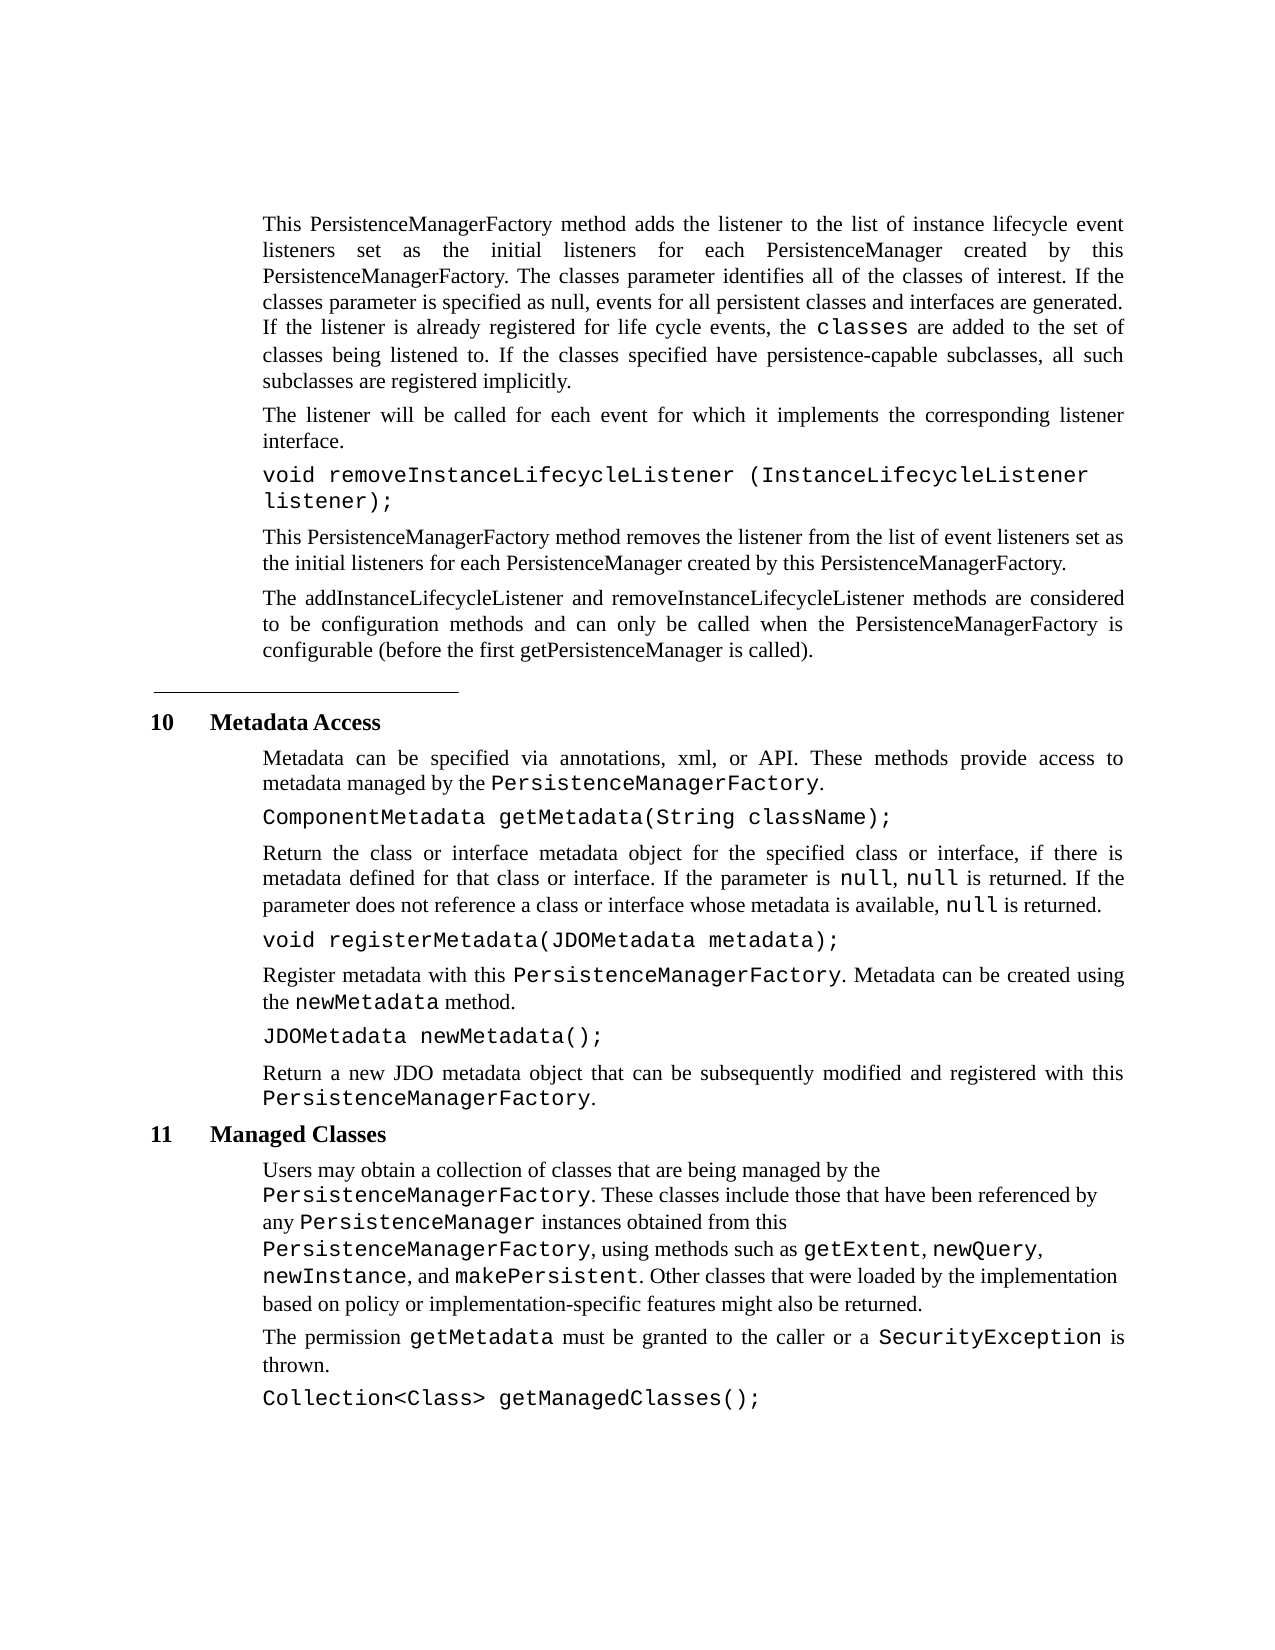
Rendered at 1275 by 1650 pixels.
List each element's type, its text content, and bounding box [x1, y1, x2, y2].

text The addInstanceLifecycleListener and removeInstanceLifecycleListener methods are considered to be configuration methods and can only be called when the PersistenceManagerFactory is configurable (before the first getPersistenceManager is called). [262, 584, 1125, 662]
text Return a new JDO metadata object that can be subsequently modified and registered with this PersistenceManagerFactory. [262, 1059, 1125, 1112]
text The permission getMetadata must be granted to the caller or a SecurityException is thrown. [262, 1324, 1125, 1377]
text This PersistenceManagerFactory method removes the listener from the list of event listeners set as the initial listeners for each PersistenceManager created by this PersistenceManagerFactory.] [262, 523, 1125, 575]
text Users may obtain a collection of classes that are being managed by the PersistenceManagerFactory. These classes include those that have been referenced by any PersistenceManager instances obtained from this PersistenceManagerFactory, using methods such as getExtent, newQuery, newInstance, and makePersistent. Other classes that were loaded by the implementation based on policy or implementation-specific features might also be returned. [262, 1156, 1125, 1316]
text This PersistenceManagerFactory method adds the listener to the list of instance lifecycle event listeners set as the initial listeners for each PersistenceManager created by this PersistenceManagerFactory. The classes parameter identifies all of the classes of interest. If the classes parameter is specified as null, events for all persistent classes and interfaces are generated. If the listener is already registered for life cycle events, the classes are added to the set of classes being listened to. If the classes specified have persistence-capable subclasses, all such subclasses are registered implicitly. [262, 210, 1125, 393]
text Register metadata with this PersistenceManagerFactory. Metadata can be created using the newMetadata method. [262, 962, 1125, 1016]
text The listener will be called for each event for which it implements the corresponding listener interface.] [262, 402, 1125, 454]
subtitle Metadata Access [150, 708, 1125, 735]
text void registerMetadata(JDOMetadata metadata); [262, 928, 1125, 954]
text ComponentMetadata getMetadata(String className); [262, 805, 1125, 831]
text Collection<Class> getManagedClasses(); [262, 1386, 1125, 1412]
text A11.9-2 [void removeInstanceLifecycleListener (InstanceLifecycleListener listener); [262, 462, 1125, 515]
text JDOMetadata newMetadata(); [262, 1024, 1125, 1050]
subtitle Managed Classes [150, 1120, 1125, 1148]
text A11.10-1 [Return the class or interface metadata object for the specified class or interface, if there is metadata defined for that class or interface. If the parameter is null, null is returned. If the parameter does not reference a class or interface whose metadata is available, null is returned. ] [262, 839, 1125, 919]
text Metadata can be specified via annotations, xml, or API. These methods provide access to metadata managed by the PersistenceManagerFactory. [262, 744, 1125, 797]
